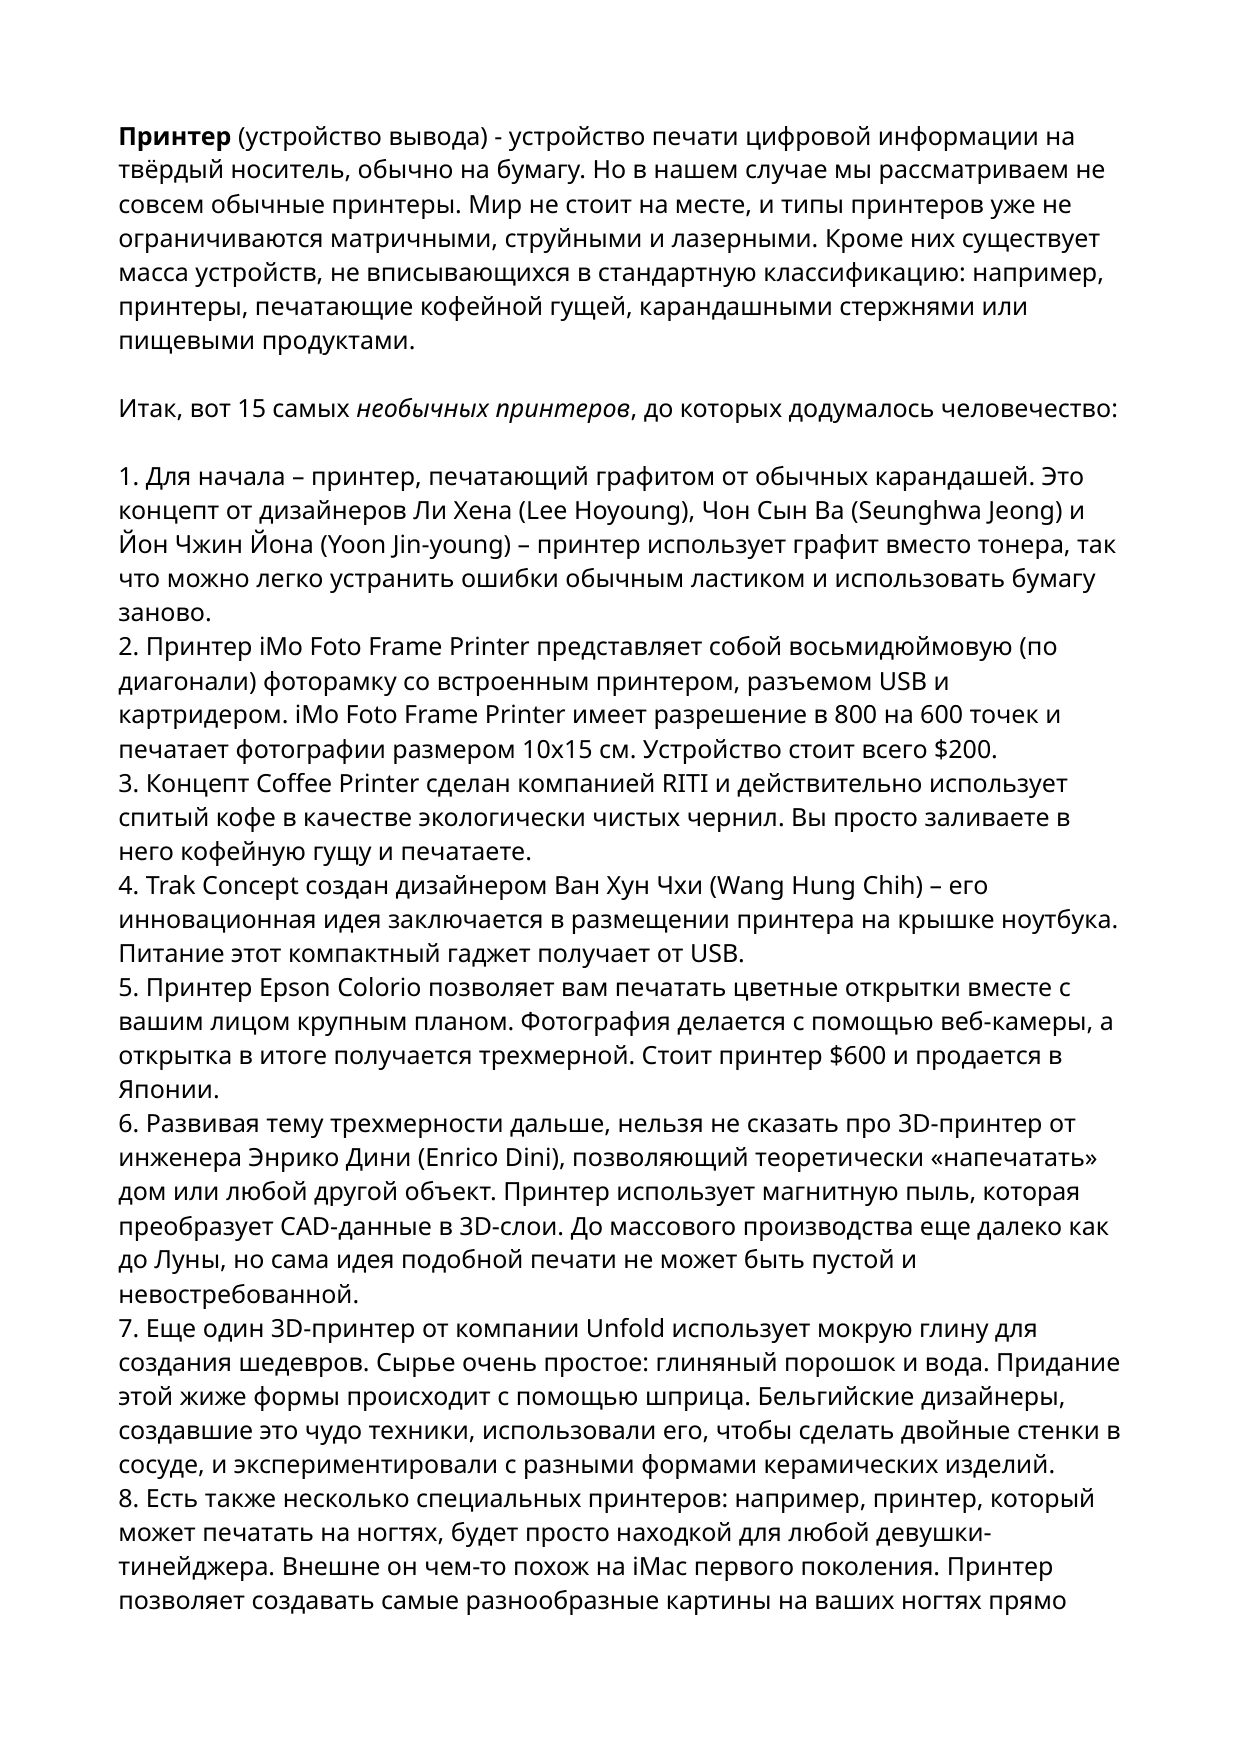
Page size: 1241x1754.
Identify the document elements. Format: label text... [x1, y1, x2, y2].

text 1. Для начала – принтер, печатающий графитом от обычных карандашей. Это концепт от дизайнеров Ли Хена (Lee Hoyoung), Чон Сын Ва (Seunghwa Jeong) и Йон Чжин Йона (Yoon Jin-young) – принтер использует графит вместо тонера, так что можно легко устранить ошибки обычным ластиком и использовать бумагу заново. [118, 459, 1122, 629]
text 3. Концепт Coffee Printer сделан компанией RITI и действительно использует спитый кофе в качестве экологически чистых чернил. Вы просто заливаете в него кофейную гущу и печатаете. [118, 765, 1122, 867]
text 4. Trak Concept создан дизайнером Ван Хун Чхи (Wang Hung Chih) – его инновационная идея заключается в размещении принтера на крышке ноутбука. Питание этот компактный гаджет получает от USB. [118, 867, 1122, 970]
text Принтер (устройство вывода) - устройство печати цифровой информации на твёрдый носитель, обычно на бумагу. Но в нашем случае мы рассматриваем не совсем обычные принтеры. Мир не стоит на месте, и типы принтеров уже не ограничиваются матричными, струйными и лазерными. Кроме них существует масса устройств, не вписывающихся в стандартную классификацию: например, принтеры, печатающие кофейной гущей, карандашными стержнями или пищевыми продуктами. [118, 118, 1122, 357]
text 7. Еще один 3D-принтер от компании Unfold использует мокрую глину для создания шедевров. Сырье очень простое: глиняный порошок и вода. Придание этой жиже формы происходит с помощью шприца. Бельгийские дизайнеры, создавшие это чудо техники, использовали его, чтобы сделать двойные стенки в сосуде, и экспериментировали с разными формами керамических изделий. [118, 1310, 1122, 1481]
text Итак, вот 15 самых необычных принтеров, до которых додумалось человечество: [118, 391, 1122, 425]
text 6. Развивая тему трехмерности дальше, нельзя не сказать про 3D-принтер от инженера Энрико Дини (Enrico Dini), позволяющий теоретически «напечатать» дом или любой другой объект. Принтер использует магнитную пыль, которая преобразует CAD-данные в 3D-слои. До массового производства еще далеко как до Луны, но сама идея подобной печати не может быть пустой и невостребованной. [118, 1106, 1122, 1310]
text 5. Принтер Epson Colorio позволяет вам печатать цветные открытки вместе с вашим лицом крупным планом. Фотография делается с помощью веб-камеры, а открытка в итоге получается трехмерной. Стоит принтер $600 и продается в Японии. [118, 970, 1122, 1106]
text 2. Принтер iMo Foto Frame Printer представляет собой восьмидюймовую (по диагонали) фоторамку со встроенным принтером, разъемом USB и картридером. iMo Foto Frame Printer имеет разрешение в 800 на 600 точек и печатает фотографии размером 10х15 см. Устройство стоит всего $200. [118, 629, 1122, 765]
text 8. Есть также несколько специальных принтеров: например, принтер, который может печатать на ногтях, будет просто находкой для любой девушки-тинейджера. Внешне он чем-то похож на iMac первого поколения. Принтер позволяет создавать самые разнообразные картины на ваших ногтях прямо [118, 1481, 1122, 1617]
